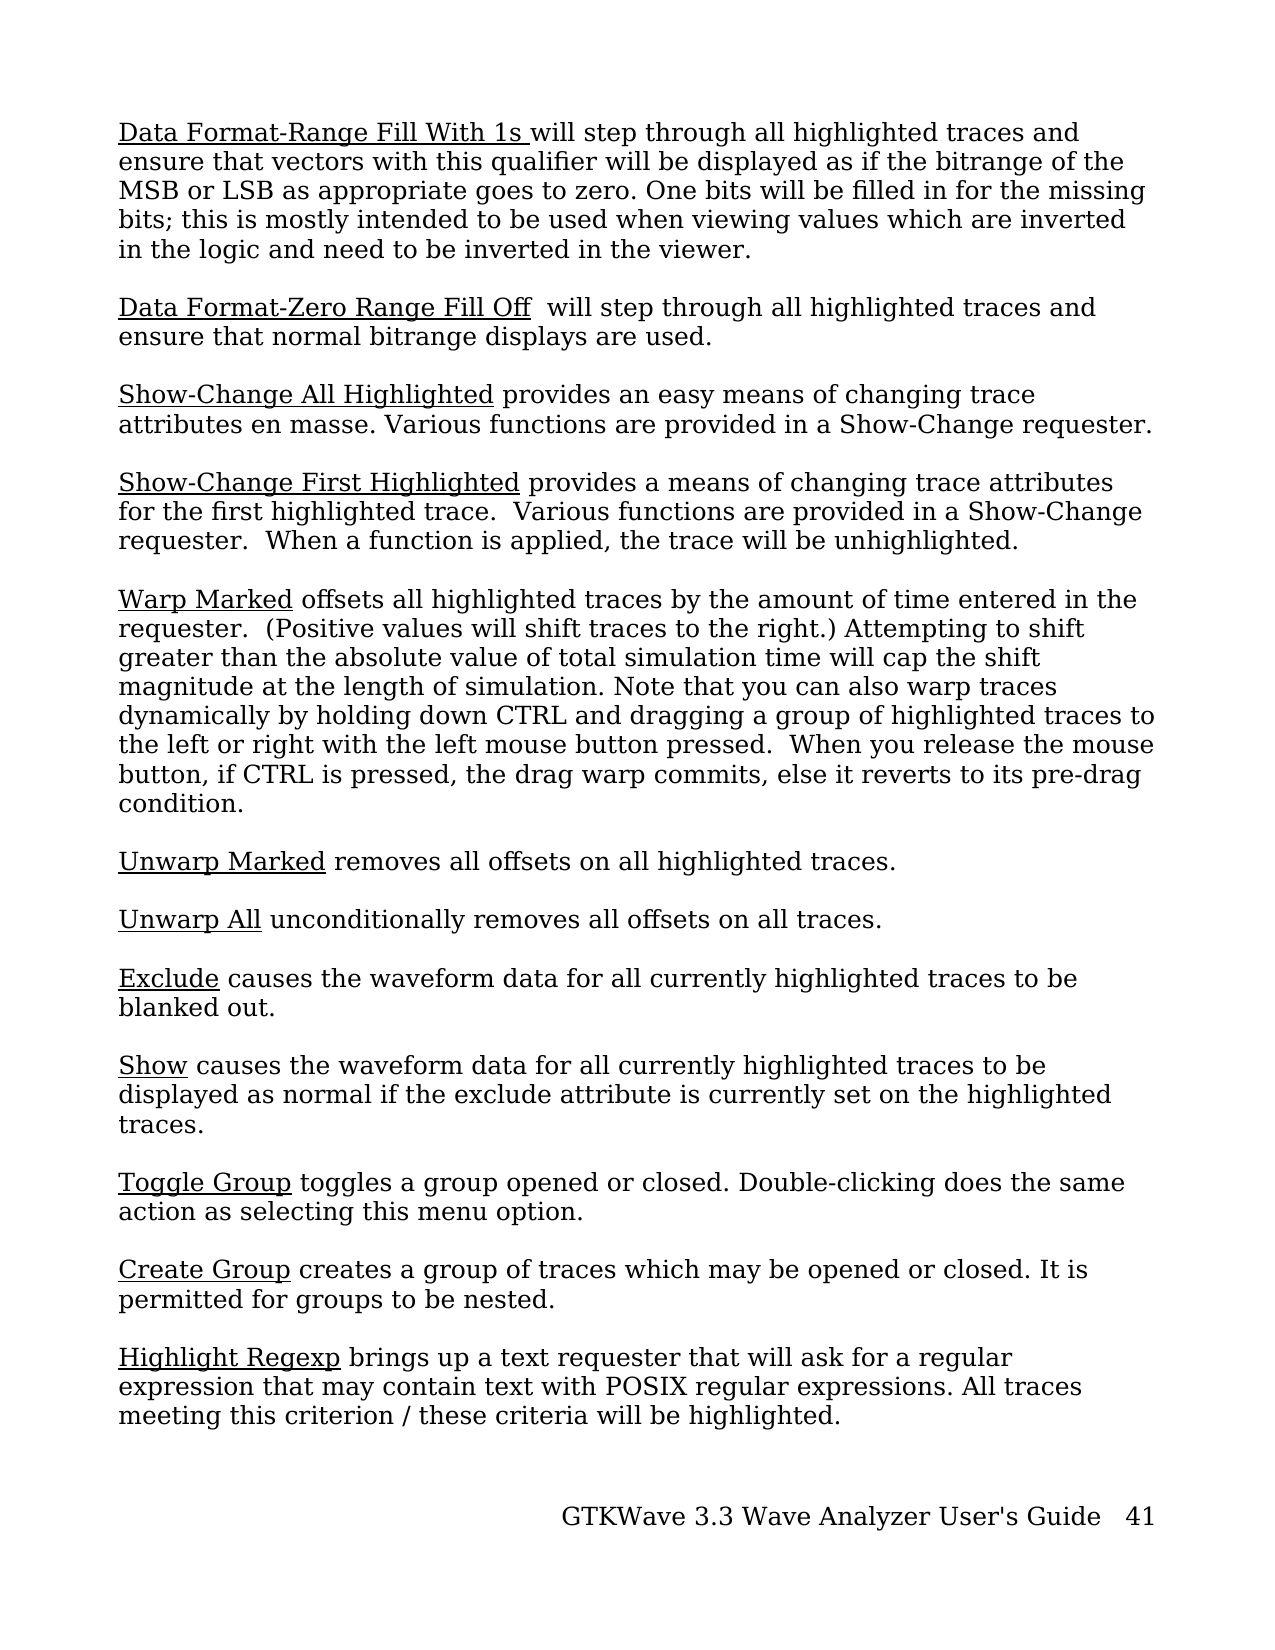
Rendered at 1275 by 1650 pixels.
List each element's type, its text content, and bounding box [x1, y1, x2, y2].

text Unwarp Marked removes all offsets on all highlighted traces. [118, 847, 1157, 876]
text Toggle Group toggles a group opened or closed. Double-clicking does the same action as selecting this menu option. [118, 1168, 1157, 1226]
text Show causes the waveform data for all currently highlighted traces to be displayed as normal if the exclude attribute is currently set on the highlighted traces. [118, 1051, 1157, 1139]
text Data Format-Zero Range Fill Off will step through all highlighted traces and ensure that normal bitrange displays are used. [118, 293, 1157, 351]
text Create Group creates a group of traces which may be opened or closed. It is permitted for groups to be nested. [118, 1256, 1157, 1314]
text Warp Marked offsets all highlighted traces by the amount of time entered in the requester. (Positive values will shift traces to the right.) Attempting to shift greater than the absolute value of total simulation time will cap the shift magnitude at the length of simulation. Note that you can also warp traces dynamically by holding down CTRL and dragging a group of highlighted traces to the left or right with the left mouse button pressed. When you release the mouse button, if CTRL is pressed, the drag warp commits, else it reverts to its pre-drag condition. [118, 585, 1157, 818]
text Unwarp All unconditionally removes all offsets on all traces. [118, 906, 1157, 935]
text Exclude causes the waveform data for all currently highlighted traces to be blanked out. [118, 964, 1157, 1022]
text Data Format-Range Fill With 1s will step through all highlighted traces and ensure that vectors with this qualifier will be displayed as if the bitrange of the MSB or LSB as appropriate goes to zero. One bits will be filled in for the missing bits; this is mostly intended to be used when viewing values which are inverted in the logic and need to be inverted in the viewer. [118, 118, 1157, 264]
text Show-Change All Highlighted provides an easy means of changing trace attributes en masse. Various functions are provided in a Show-Change requester. [118, 381, 1157, 439]
text Show-Change First Highlighted provides a means of changing trace attributes for the first highlighted trace. Various functions are provided in a Show-Change requester. When a function is applied, the trace will be unhighlighted. [118, 468, 1157, 556]
text Highlight Regexp brings up a text requester that will ask for a regular expression that may contain text with POSIX regular expressions. All traces meeting this criterion / these criteria will be highlighted. [118, 1343, 1157, 1431]
